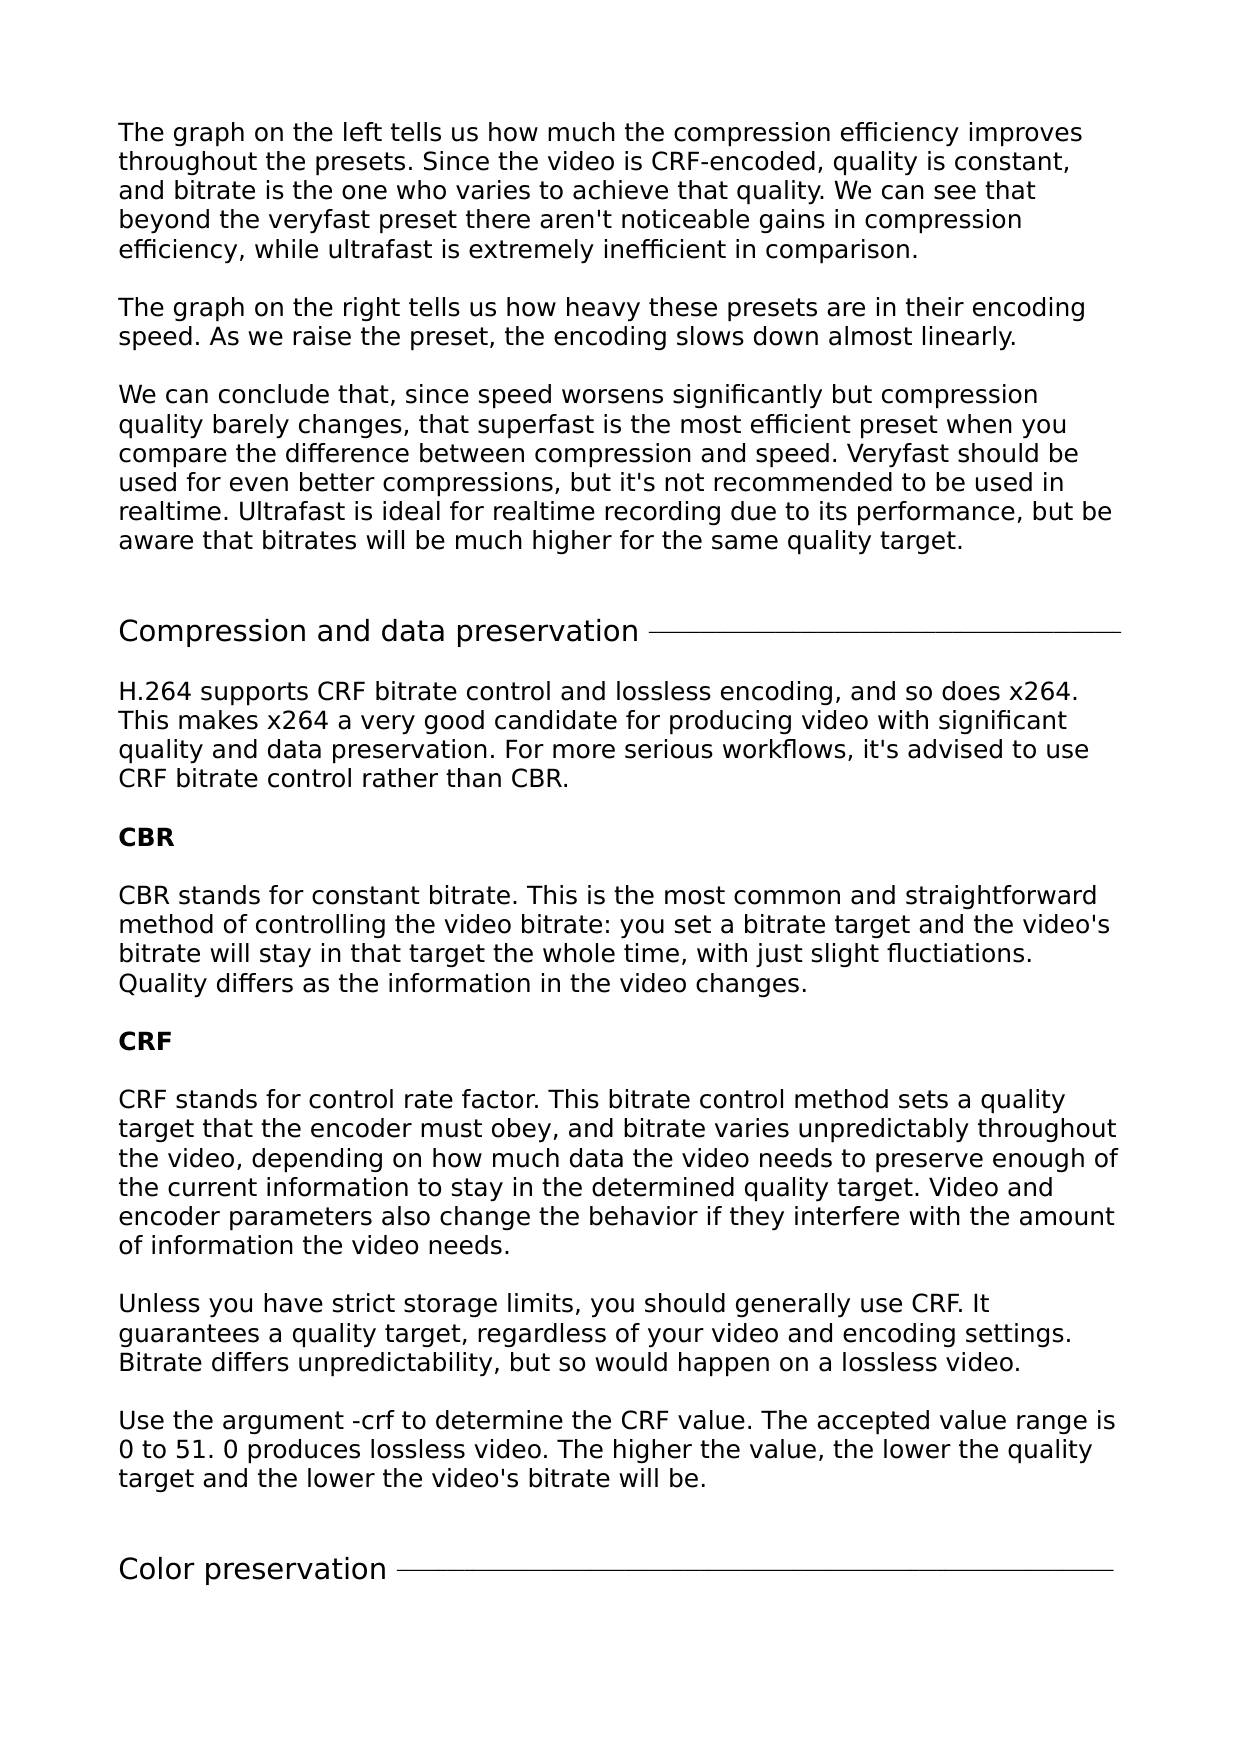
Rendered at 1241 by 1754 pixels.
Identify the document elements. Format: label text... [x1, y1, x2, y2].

text CBR [118, 823, 1122, 852]
text CBR stands for constant bitrate. This is the most common and straightforward method of controlling the video bitrate: you set a bitrate target and the video's bitrate will stay in that target the whole time, with just slight fluctiations. Quality differs as the information in the video changes. [118, 881, 1122, 998]
text We can conclude that, since speed worsens significantly but compression quality barely changes, that superfast is the most efficient preset when you compare the difference between compression and speed. Veryfast should be used for even better compressions, but it's not recommended to be used in realtime. Ultrafast is ideal for realtime recording due to its performance, but be aware that bitrates will be much higher for the same quality target. [118, 381, 1122, 556]
text Use the argument -crf to determine the CRF value. The accepted value range is 0 to 51. 0 produces lossless video. The higher the value, the lower the quality target and the lower the video's bitrate will be. [118, 1406, 1122, 1494]
text H.264 supports CRF bitrate control and lossless encoding, and so does x264. This makes x264 a very good candidate for producing video with significant quality and data preservation. For more serious workflows, it's advised to use CRF bitrate control rather than CBR. [118, 677, 1122, 794]
text CRF stands for control rate factor. This bitrate control method sets a quality target that the encoder must obey, and bitrate varies unpredictably throughout the video, depending on how much data the video needs to preserve enough of the current information to stay in the determined quality target. Video and encoder parameters also change the behavior if they interfere with the amount of information the video needs. [118, 1085, 1122, 1260]
text Compression and data preservation ________________________________________________________ [118, 614, 1122, 648]
text The graph on the right tells us how heavy these presets are in their encoding speed. As we raise the preset, the encoding slows down almost linearly. [118, 293, 1122, 351]
text Unless you have strict storage limits, you should generally use CRF. It guarantees a quality target, regardless of your video and encoding settings. Bitrate differs unpredictability, but so would happen on a lossless video. [118, 1289, 1122, 1377]
text The graph on the left tells us how much the compression efficiency improves throughout the presets. Since the video is CRF-encoded, quality is constant, and bitrate is the one who varies to achieve that quality. We can see that beyond the veryfast preset there aren't noticeable gains in compression efficiency, while ultrafast is extremely inefficient in comparison. [118, 118, 1122, 264]
text CRF [118, 1027, 1122, 1056]
text Color preservation _____________________________________________________________________________________ [118, 1552, 1122, 1586]
